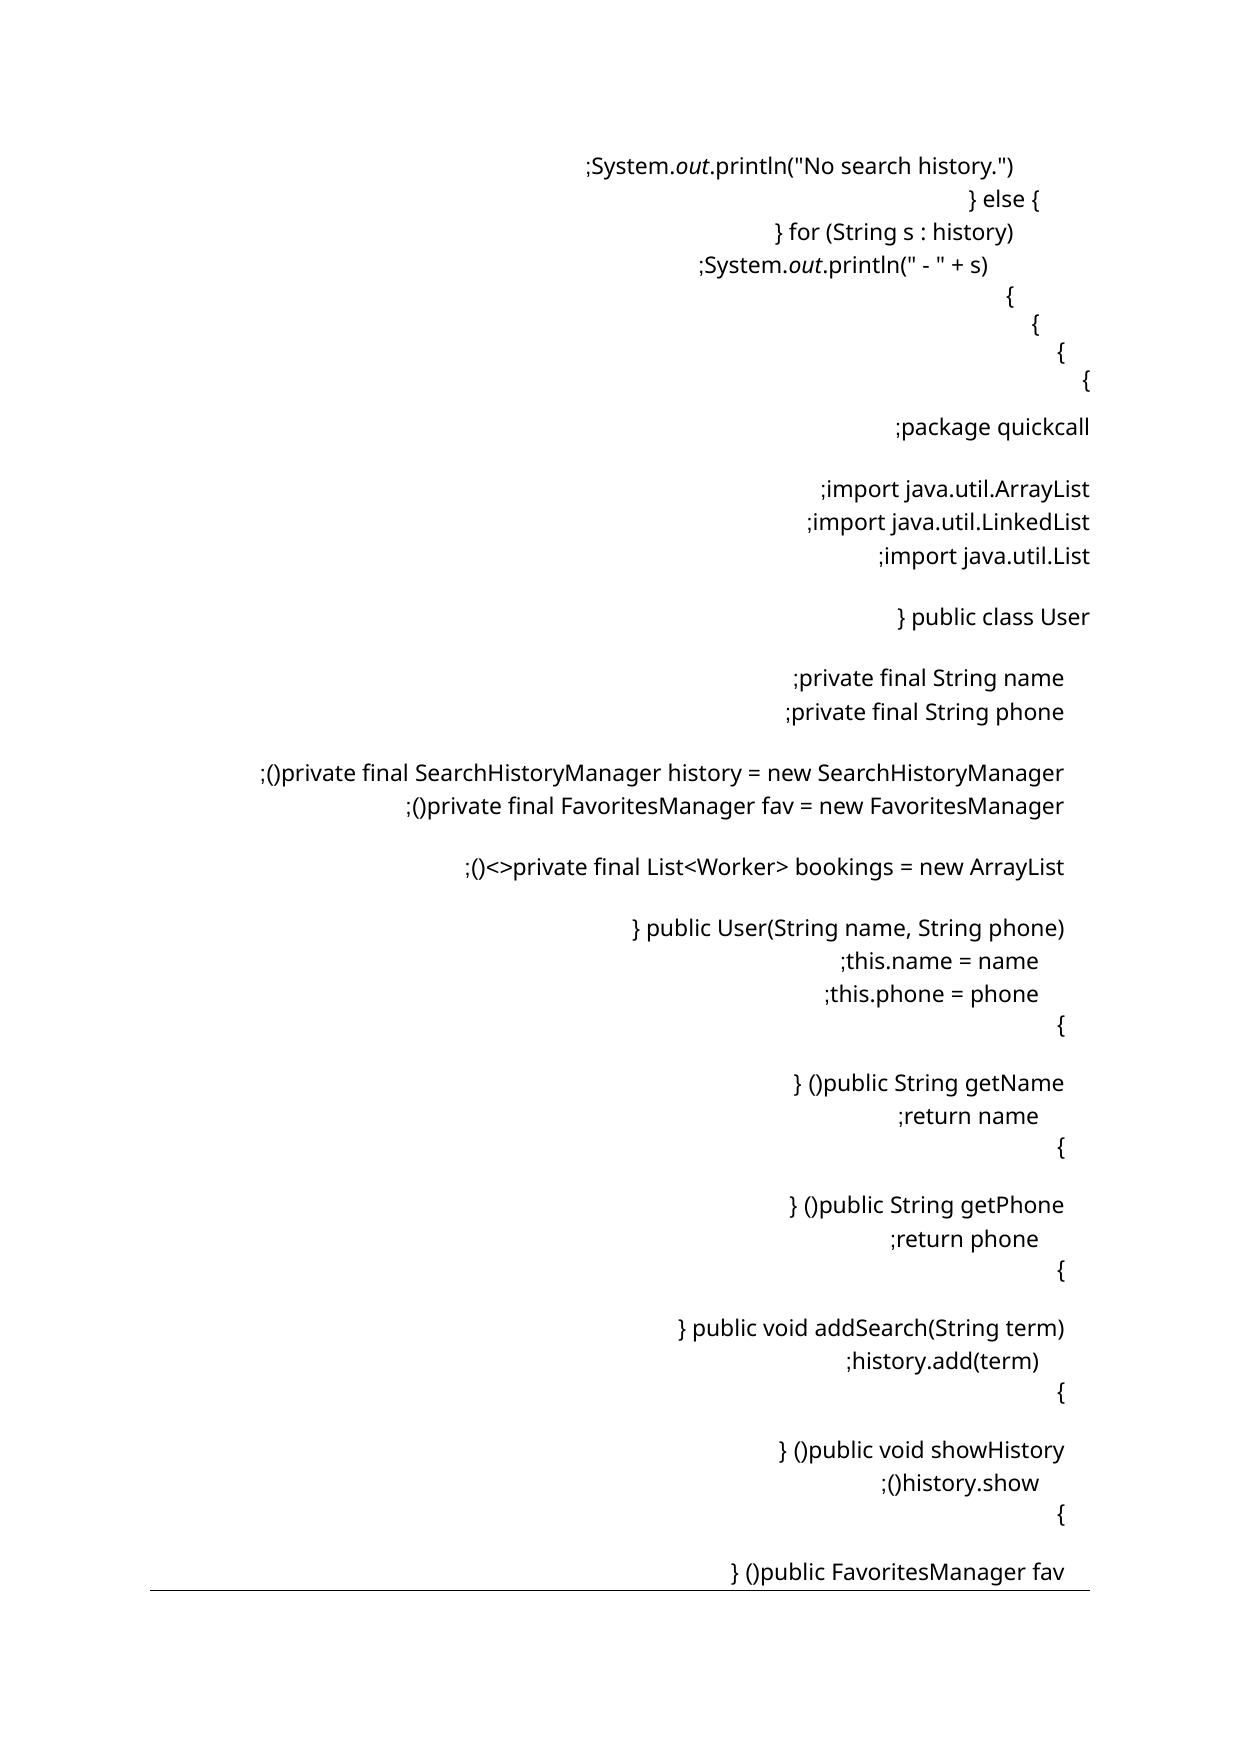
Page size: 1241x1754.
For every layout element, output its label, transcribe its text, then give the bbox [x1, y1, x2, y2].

text package quickcall; import java.util.ArrayList; import java.util.LinkedList; import java.util.List; public class User { private final String name; private final String phone; private final SearchHistoryManager history = new SearchHistoryManager(); private final FavoritesManager fav = new FavoritesManager(); private final List<Worker> bookings = new ArrayList<>(); public User(String name, String phone) { this.name = name; this.phone = phone; } public String getName() { return name; } public String getPhone() { return phone; } public void addSearch(String term) { history.add(term); } public void showHistory() { history.show(); } public FavoritesManager fav() { return fav; } public void addBooking(Worker w) { bookings.add(w); } public boolean hasBooked(Worker w) { return bookings.contains(w); } } [150, 411, 1090, 1590]
text package quickcall; import java.util.LinkedList; public class SearchHistoryManager { private static final int MAX = 5; private final LinkedList<String> history = new LinkedList<>(); public void add(String term) { // لا تضيف مصطلح جديد إذا كان موجود أصلاً، لكن اجعله يظهر كأحدث بحث if (history.contains(term)) { history.remove(term); } if (history.size() == MAX) { history.removeFirst(); } history.add(term); } public void show() { System.out.println(" Recent searches:"); if (history.isEmpty()) { System.out.println("No search history."); } else { for (String s : history) { System.out.println(" - " + s); } } } } [150, 150, 1090, 393]
